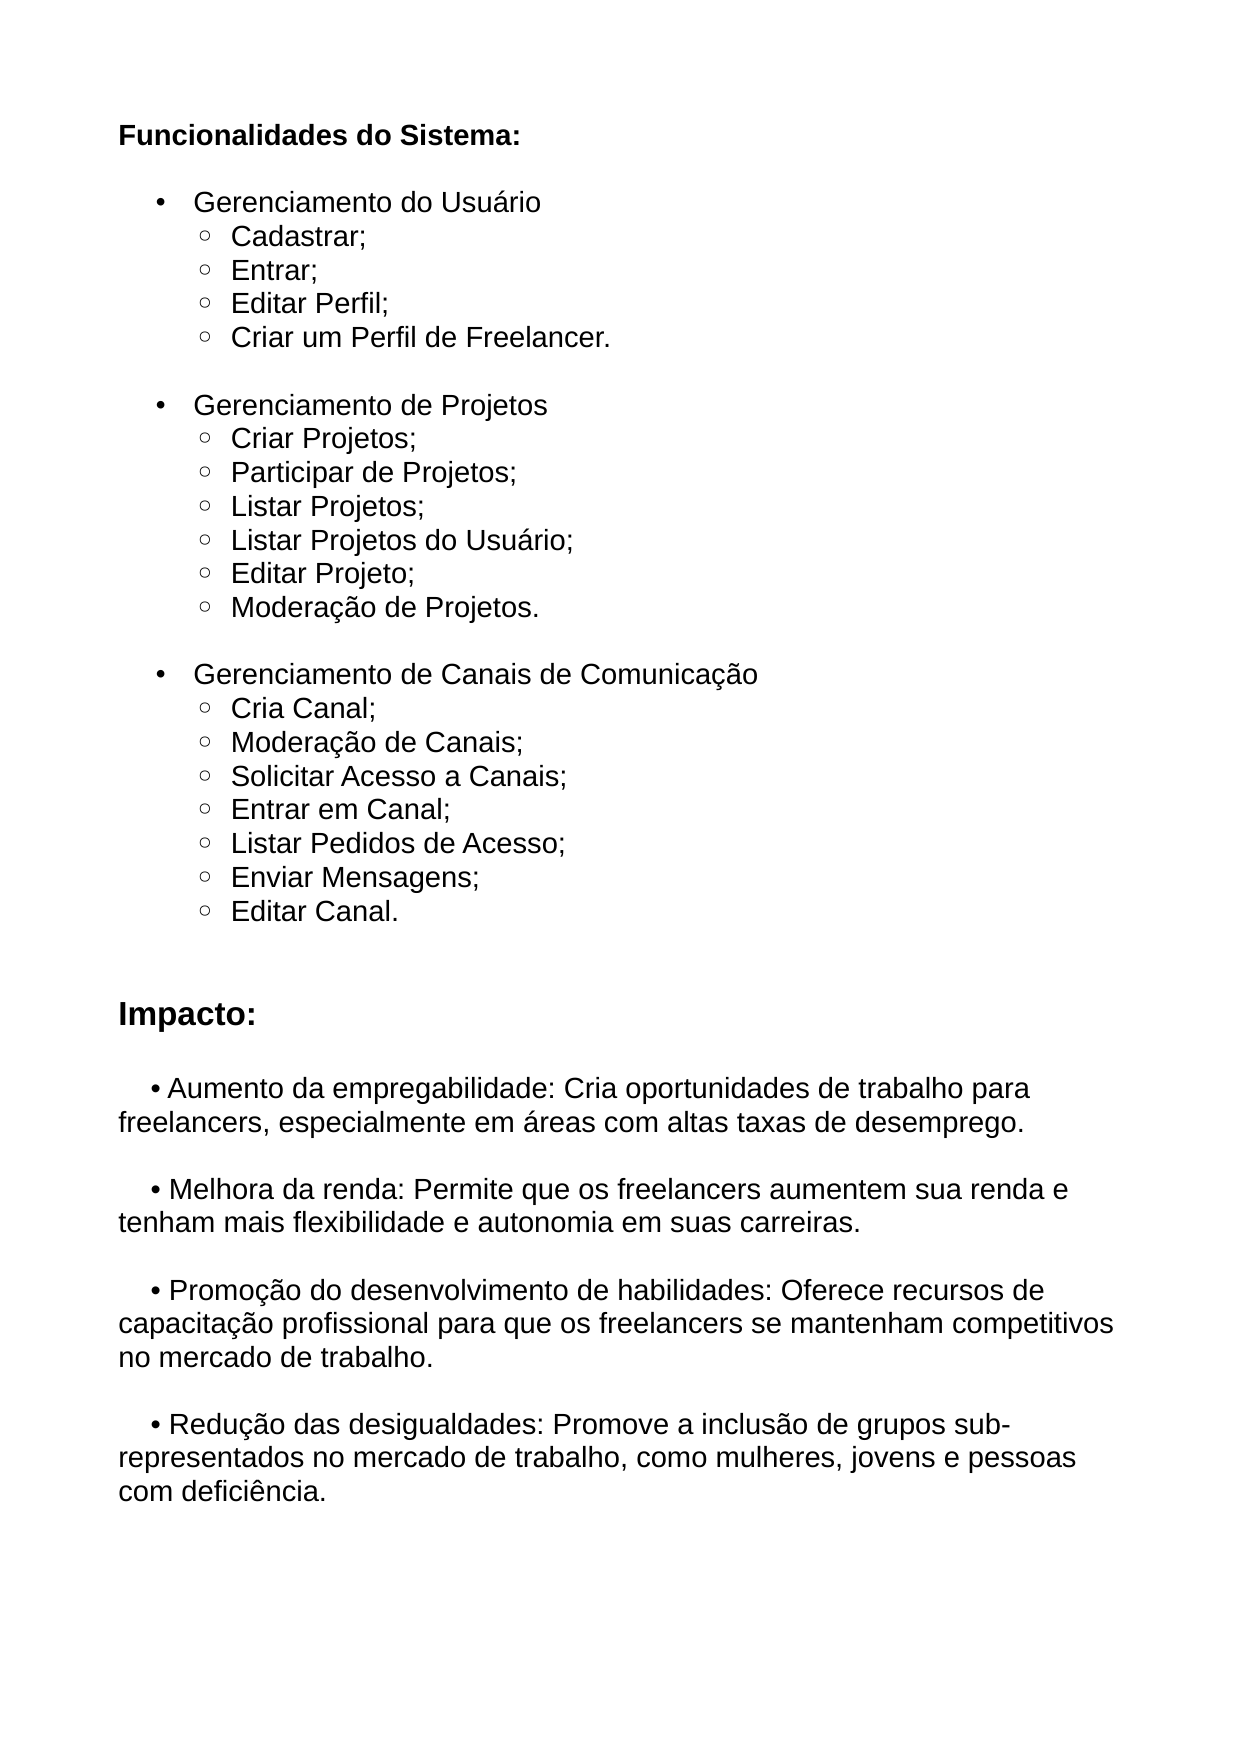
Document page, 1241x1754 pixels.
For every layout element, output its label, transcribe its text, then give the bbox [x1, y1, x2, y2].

list Criar um Perfil de Freelancer. [193, 320, 1122, 354]
list Editar Projeto; [193, 556, 1122, 590]
list Gerenciamento do Usuário [156, 185, 1122, 219]
list Moderação de Projetos. [193, 590, 1122, 624]
text • Aumento da empregabilidade: Cria oportunidades de trabalho para freelancers, especialmente em áreas com altas taxas de desemprego. [118, 1071, 1122, 1138]
text Impacto: [118, 994, 1122, 1033]
list Moderação de Canais; [193, 725, 1122, 758]
list Enviar Mensagens; [193, 860, 1122, 893]
list Entrar em Canal; [193, 792, 1122, 826]
list Participar de Projetos; [193, 455, 1122, 489]
text • Melhora da renda: Permite que os freelancers aumentem sua renda e tenham mais flexibilidade e autonomia em suas carreiras. [118, 1172, 1122, 1239]
list Editar Perfil; [193, 286, 1122, 320]
list Criar Projetos; [193, 421, 1122, 455]
text • Redução das desigualdades: Promove a inclusão de grupos sub-representados no mercado de trabalho, como mulheres, jovens e pessoas com deficiência. [118, 1407, 1122, 1507]
list Cadastrar; [193, 219, 1122, 253]
list Listar Projetos; [193, 489, 1122, 522]
list Editar Canal. [193, 893, 1122, 927]
list Gerenciamento de Projetos [156, 387, 1122, 421]
list Listar Projetos do Usuário; [193, 522, 1122, 556]
text Funcionalidades do Sistema: [118, 118, 1122, 152]
list Gerenciamento de Canais de Comunicação [156, 657, 1122, 691]
list Solicitar Acesso a Canais; [193, 758, 1122, 792]
list Cria Canal; [193, 691, 1122, 725]
list Entrar; [193, 253, 1122, 286]
text • Promoção do desenvolvimento de habilidades: Oferece recursos de capacitação profissional para que os freelancers se mantenham competitivos no mercado de trabalho. [118, 1272, 1122, 1373]
list Listar Pedidos de Acesso; [193, 826, 1122, 860]
